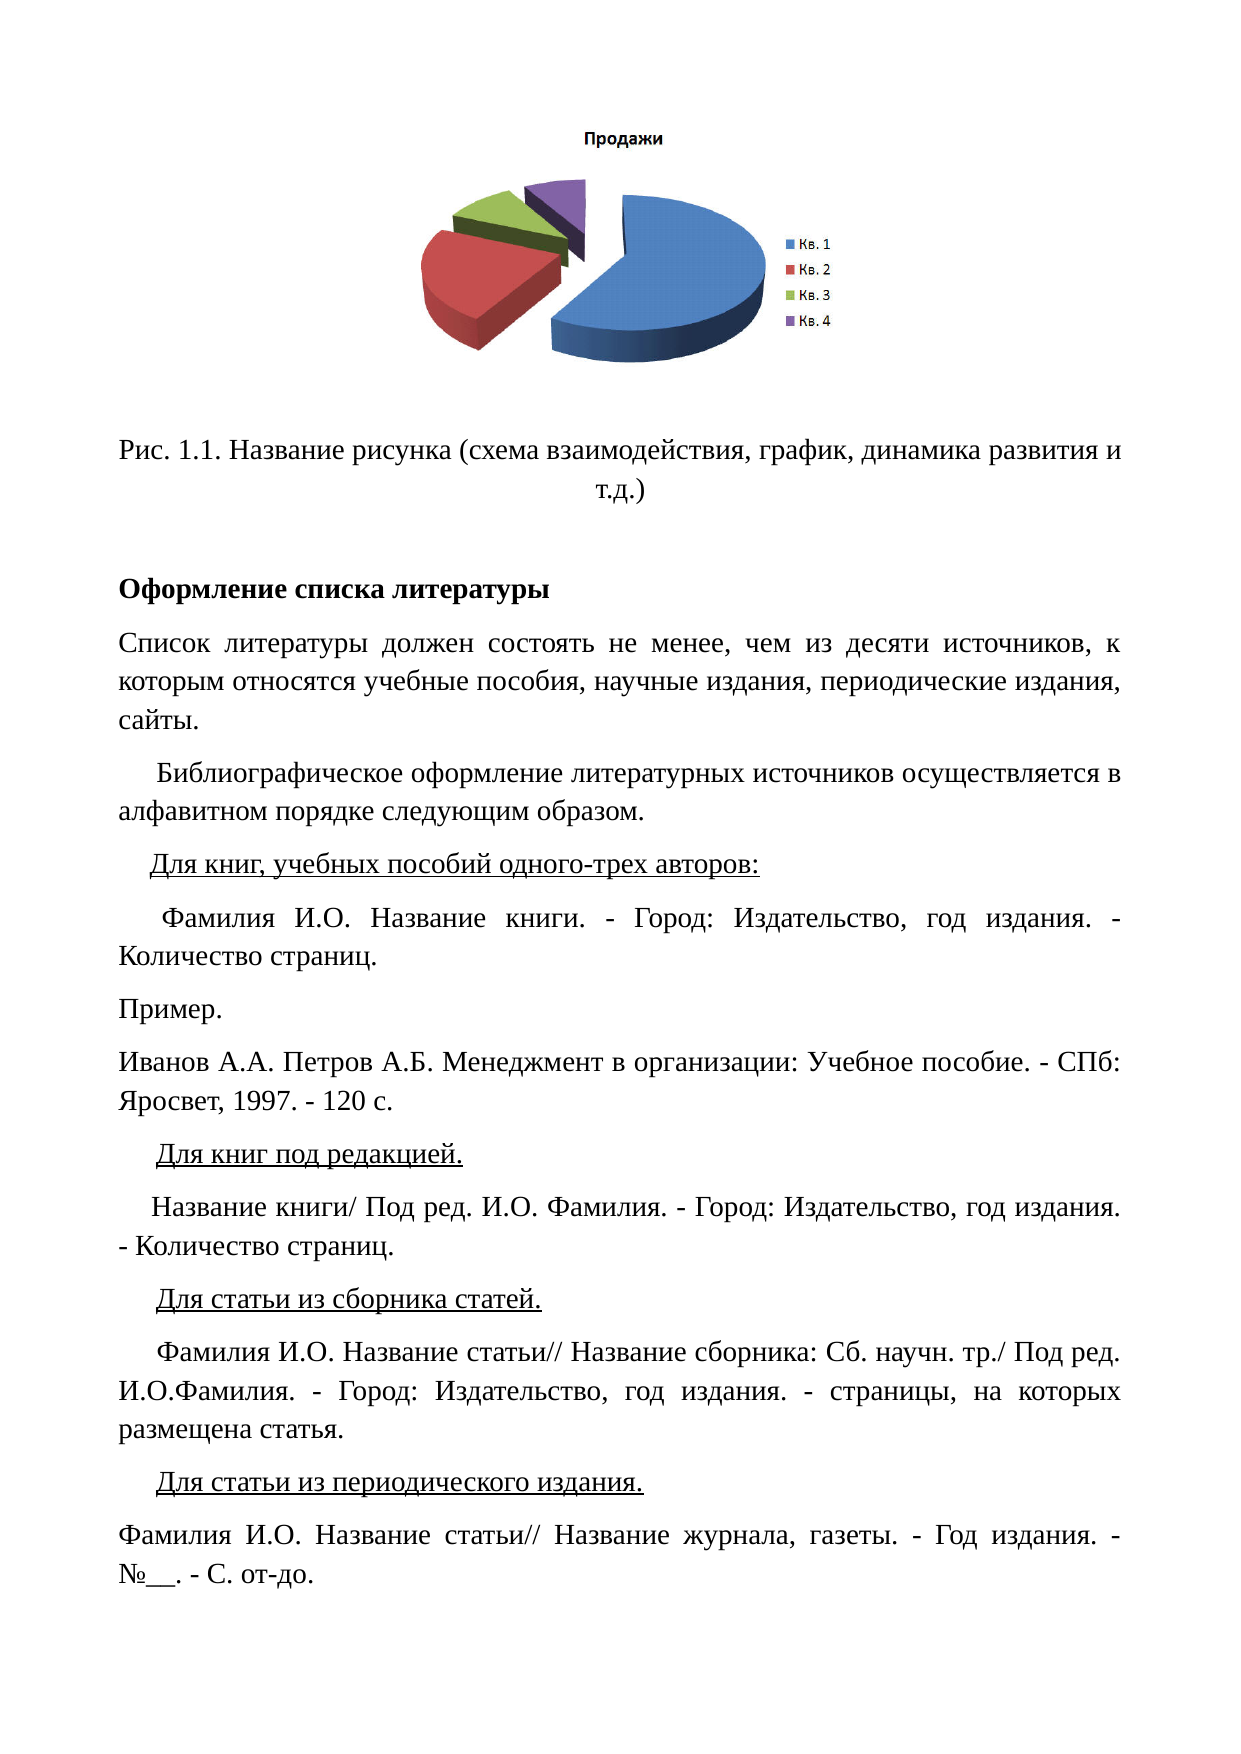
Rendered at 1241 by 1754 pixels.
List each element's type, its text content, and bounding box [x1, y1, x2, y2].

text Фамилия И.О. Название статьи// Название сборника: Сб. научн. тр./ Под ред. И.О.Фамилия. - Город: Издательство, год издания. - страницы, на которых размещена статья. [118, 1334, 1122, 1445]
text Список литературы должен состоять не менее, чем из десяти источников, к которым относятся учебные пособия, научные издания, периодические издания, сайты. [118, 625, 1122, 735]
text Для книг, учебных пособий одного-трех авторов: [118, 847, 1122, 880]
text Пример. [118, 991, 1122, 1025]
text Для статьи из периодического издания. [118, 1464, 1122, 1498]
text Оформление списка литературы [118, 572, 1122, 605]
text Фамилия И.О. Название статьи// Название журнала, газеты. - Год издания. - №__. - С. от-до. [118, 1517, 1122, 1589]
text Для книг под редакцией. [118, 1136, 1122, 1170]
picture [399, 118, 841, 414]
text Иванов А.А. Петров А.Б. Менеджмент в организации: Учебное пособие. - СПб: Яросвет, 1997. - 120 с. [118, 1044, 1122, 1117]
text Библиографическое оформление литературных источников осуществляется в алфавитном порядке следующим образом. [118, 755, 1122, 827]
text Рис. 1.1. Название рисунка (схема взаимодействия, график, динамика развития и т.д.) [118, 432, 1122, 504]
text Фамилия И.О. Название книги. - Город: Издательство, год издания. - Количество страниц. [118, 900, 1122, 972]
text Название книги/ Под ред. И.О. Фамилия. - Город: Издательство, год издания. - Количество страниц. [118, 1189, 1122, 1261]
text Для статьи из сборника статей. [118, 1281, 1122, 1314]
